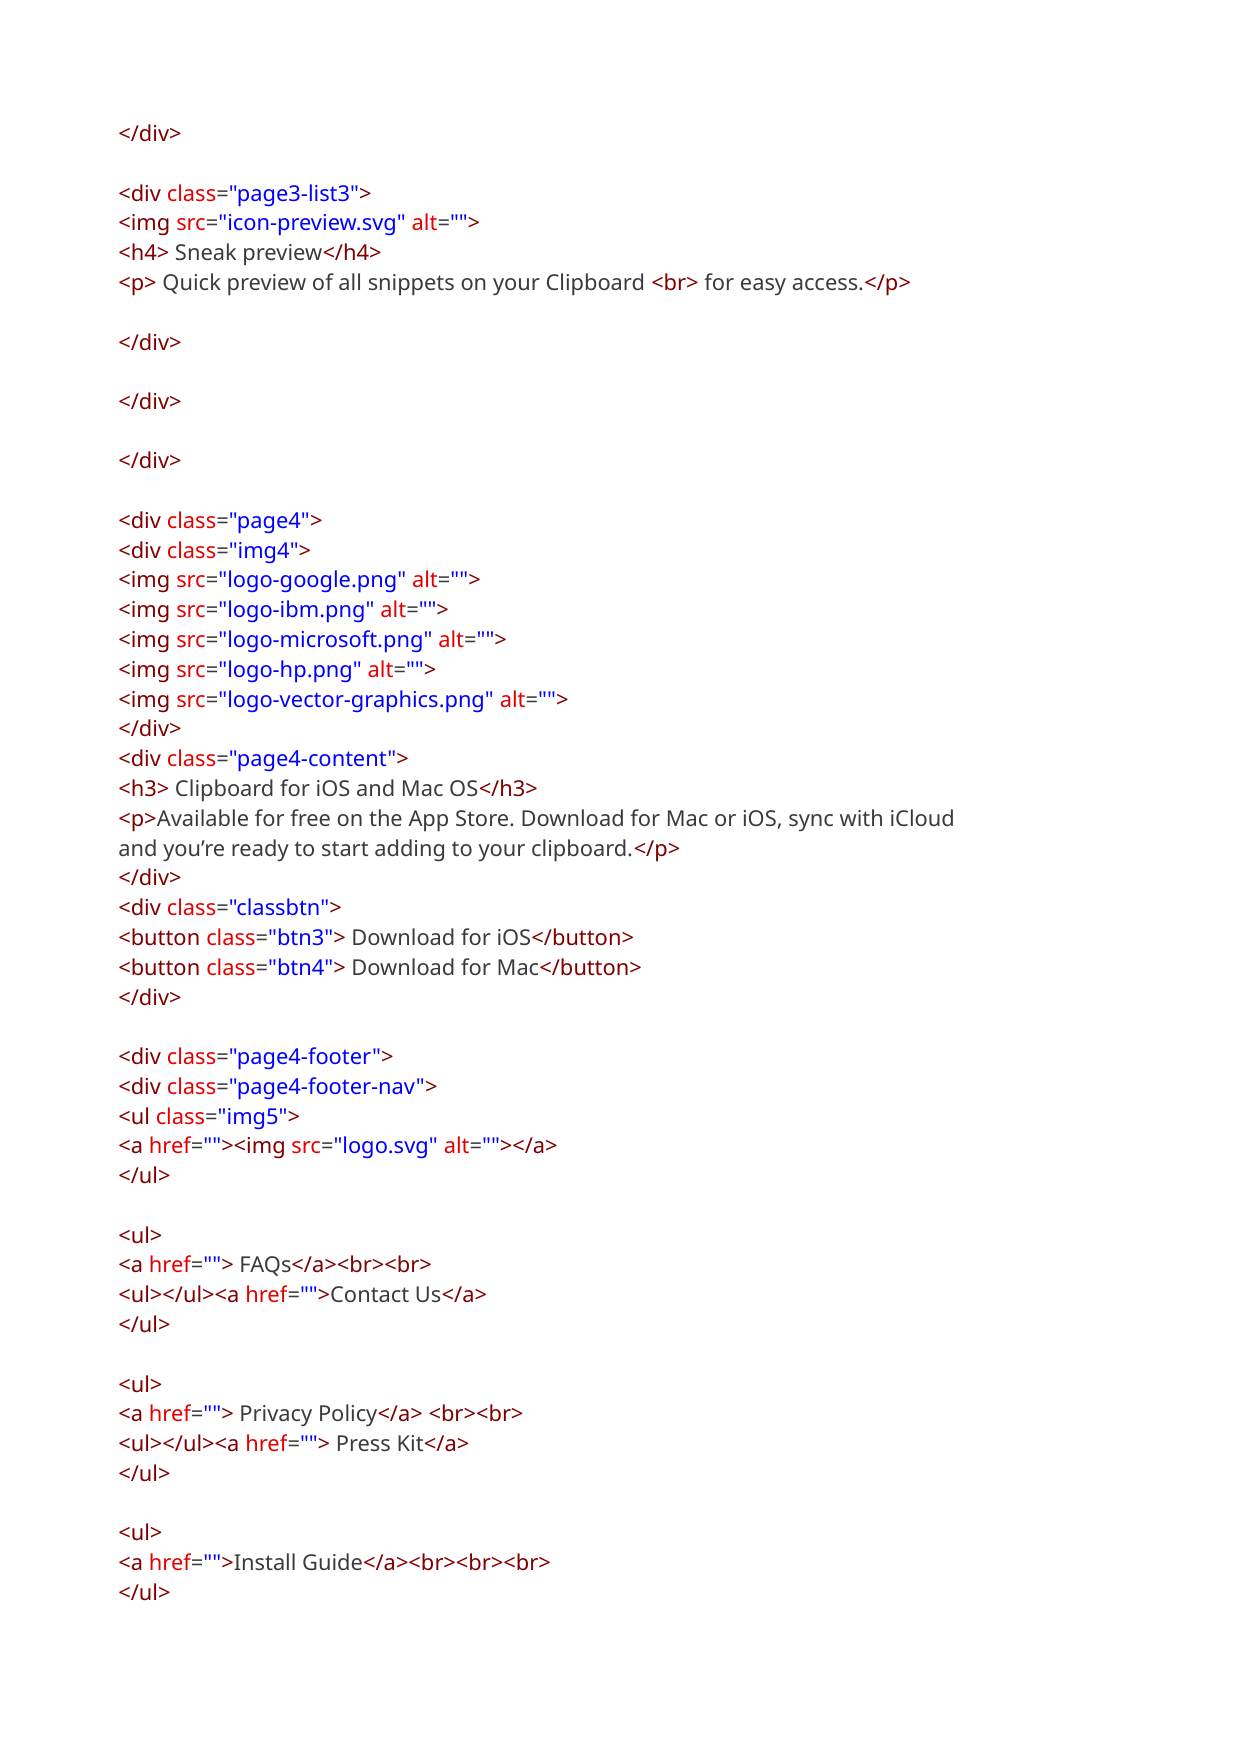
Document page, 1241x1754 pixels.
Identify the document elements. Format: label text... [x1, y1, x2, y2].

text <h3> Clipboard for iOS and Mac OS</h3> [118, 773, 1122, 803]
text <ul> [118, 1517, 1122, 1547]
text <ul> [118, 1368, 1122, 1398]
text </ul> [118, 1577, 1122, 1607]
text <div class="page4-content"> [118, 743, 1122, 773]
text <div class="page4"> [118, 505, 1122, 535]
text <div class="page3-list3"> [118, 178, 1122, 207]
text and you’re ready to start adding to your clipboard.</p> [118, 833, 1122, 862]
text <p> Quick preview of all snippets on your Clipboard <br> for easy access.</p> [118, 267, 1122, 297]
text <img src="logo-google.png" alt=""> [118, 564, 1122, 594]
text <ul> [118, 1220, 1122, 1249]
text <img src="logo-ibm.png" alt=""> [118, 594, 1122, 624]
text </ul> [118, 1160, 1122, 1190]
text <ul></ul><a href="">Contact Us</a> [118, 1279, 1122, 1309]
text <h4> Sneak preview</h4> [118, 237, 1122, 267]
text </div> [118, 445, 1122, 475]
text <img src="logo-microsoft.png" alt=""> [118, 624, 1122, 654]
text <a href=""><img src="logo.svg" alt=""></a> [118, 1130, 1122, 1160]
text <ul></ul><a href=""> Press Kit</a> [118, 1428, 1122, 1458]
text </div> [118, 862, 1122, 892]
text </div> [118, 386, 1122, 416]
text </div> [118, 982, 1122, 1011]
text <a href=""> Privacy Policy</a> <br><br> [118, 1398, 1122, 1428]
text </ul> [118, 1309, 1122, 1339]
text <div class="classbtn"> [118, 892, 1122, 922]
text </div> [118, 326, 1122, 356]
text <button class="btn4"> Download for Mac</button> [118, 952, 1122, 982]
text <img src="logo-vector-graphics.png" alt=""> [118, 684, 1122, 713]
text <div class="page4-footer-nav"> [118, 1071, 1122, 1101]
text <div class="page4-footer"> [118, 1041, 1122, 1071]
text <img src="icon-preview.svg" alt=""> [118, 207, 1122, 237]
text <a href="">Install Guide</a><br><br><br> [118, 1547, 1122, 1577]
text <p>Available for free on the App Store. Download for Mac or iOS, sync with iCloud [118, 803, 1122, 833]
text <img src="logo-hp.png" alt=""> [118, 654, 1122, 684]
text <div class="img4"> [118, 535, 1122, 564]
text </ul> [118, 1458, 1122, 1488]
text <a href=""> FAQs</a><br><br> [118, 1249, 1122, 1279]
text <ul class="img5"> [118, 1101, 1122, 1130]
text <button class="btn3"> Download for iOS</button> [118, 922, 1122, 952]
text </div> [118, 713, 1122, 743]
text </div> [118, 118, 1122, 148]
